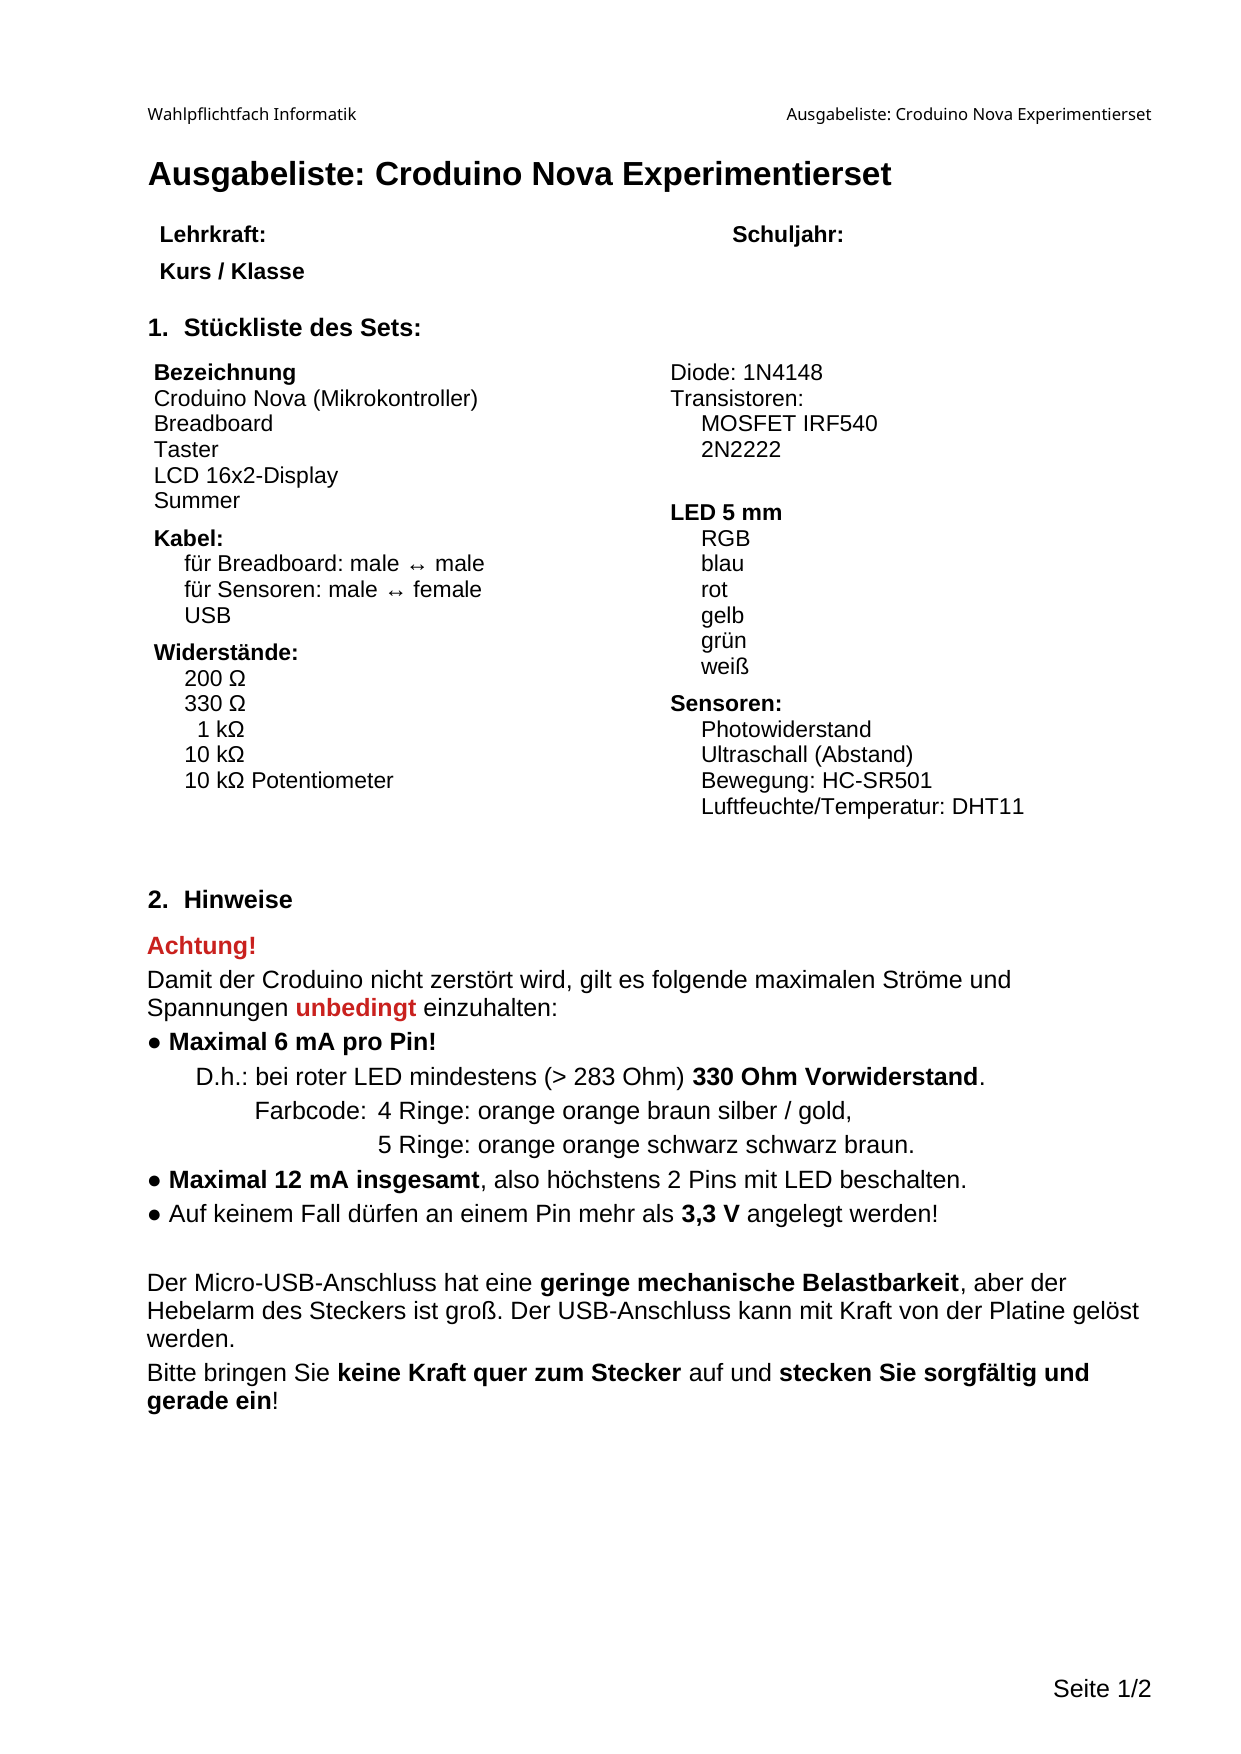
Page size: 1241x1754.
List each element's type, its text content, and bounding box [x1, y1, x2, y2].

table_cell [319, 253, 720, 290]
table_cell 200 Ω [178, 665, 635, 691]
table_cell LED 5 mm [664, 488, 1152, 525]
table_cell Breadboard [148, 411, 635, 437]
table_cell Croduino Nova (Mikrokontroller) [148, 386, 635, 411]
table_cell blau [695, 551, 1152, 577]
table_cell grün [695, 628, 1152, 653]
table_header Bezeichnung [148, 360, 635, 386]
text ● Auf keinem Fall dürfen an einem Pin mehr als 3,3 V angelegt werden! [147, 1200, 1152, 1228]
table_cell [148, 742, 178, 768]
table_cell weiß [695, 654, 1152, 679]
table_cell Kabel: [148, 514, 635, 551]
table_cell [664, 577, 695, 602]
table_cell [664, 654, 695, 679]
table_cell [720, 253, 901, 290]
table_cell Transistoren: [664, 386, 1152, 411]
table_header Lehrkraft: [148, 216, 318, 253]
table_cell Taster [148, 437, 635, 462]
table_cell [664, 411, 695, 437]
table_cell für Breadboard: male ↔ male [178, 551, 635, 577]
table_cell [664, 551, 695, 577]
table_cell [148, 794, 178, 810]
subtitle Ausgabeliste: Croduino Nova Experimentierset [148, 155, 1152, 192]
table_cell [664, 628, 695, 653]
table_cell LCD 16x2-Display [148, 463, 635, 488]
text Bitte bringen Sie keine Kraft quer zum Stecker auf und stecken Sie sorgfältig und gerade ein! [147, 1359, 1152, 1415]
table_cell für Sensoren: male ↔ female [178, 577, 635, 602]
table_cell [664, 602, 695, 628]
table_cell [664, 463, 1152, 488]
table_cell [148, 602, 178, 628]
text Der Micro-USB-Anschluss hat eine geringe mechanische Belastbarkeit, aber der Hebelarm des Steckers ist groß. Der USB-Anschluss kann mit Kraft von der Platine gelöst werden. [147, 1269, 1152, 1353]
table_cell [901, 253, 1152, 290]
table_cell [148, 577, 178, 602]
table_cell Diode: 1N4148 [664, 360, 1152, 386]
table_cell Kurs / Klasse [148, 253, 318, 290]
table_cell 2N2222 [695, 437, 1152, 462]
table_cell [148, 717, 178, 742]
text 5 Ringe: orange orange schwarz schwarz braun. [147, 1131, 1152, 1159]
table_cell RGB [695, 525, 1152, 551]
subtitle Hinweise [148, 886, 1152, 914]
table_cell Sensoren: [664, 679, 1152, 717]
table_cell 1 kΩ [178, 717, 635, 742]
table_cell 330 Ω [178, 691, 635, 717]
table_cell gelb [695, 602, 1152, 628]
table_header [319, 216, 720, 253]
table_cell [148, 551, 178, 577]
text Damit der Croduino nicht zerstört wird, gilt es folgende maximalen Ströme und Spannungen unbedingt einzuhalten: [147, 966, 1152, 1022]
text Achtung! [147, 932, 1152, 959]
table_cell [664, 437, 695, 462]
table_cell [664, 794, 695, 819]
table_cell Summer [148, 488, 635, 514]
table_cell Luftfeuchte/Temperatur: DHT11 [695, 794, 1152, 819]
table_cell 10 kΩ [178, 742, 635, 768]
table_cell [664, 525, 695, 551]
table_cell [664, 742, 695, 768]
table_cell [664, 768, 695, 793]
table_cell [178, 794, 635, 810]
table_cell [148, 665, 178, 691]
table_header [901, 216, 1152, 253]
table_header Schuljahr: [720, 216, 901, 253]
table_cell [664, 717, 695, 742]
table_cell Widerstände: [148, 628, 635, 665]
text D.h.: bei roter LED mindestens (> 283 Ohm) 330 Ohm Vorwiderstand. [147, 1063, 1152, 1091]
table_cell rot [695, 577, 1152, 602]
table_cell [148, 691, 178, 717]
table_cell MOSFET IRF540 [695, 411, 1152, 437]
table_cell [148, 768, 178, 793]
table_cell Photowiderstand [695, 717, 1152, 742]
text ● Maximal 6 mA pro Pin! [147, 1028, 1152, 1056]
table_cell Bewegung: HC-SR501 [695, 768, 1152, 793]
subtitle Stückliste des Sets: [148, 314, 1152, 342]
table_cell USB [178, 602, 635, 628]
text Farbcode: 4 Ringe: orange orange braun silber / gold, [147, 1097, 1152, 1125]
table_cell Ultraschall (Abstand) [695, 742, 1152, 768]
text ● Maximal 12 mA insgesamt, also höchstens 2 Pins mit LED beschalten. [147, 1166, 1152, 1194]
table_cell 10 kΩ Potentiometer [178, 768, 635, 793]
